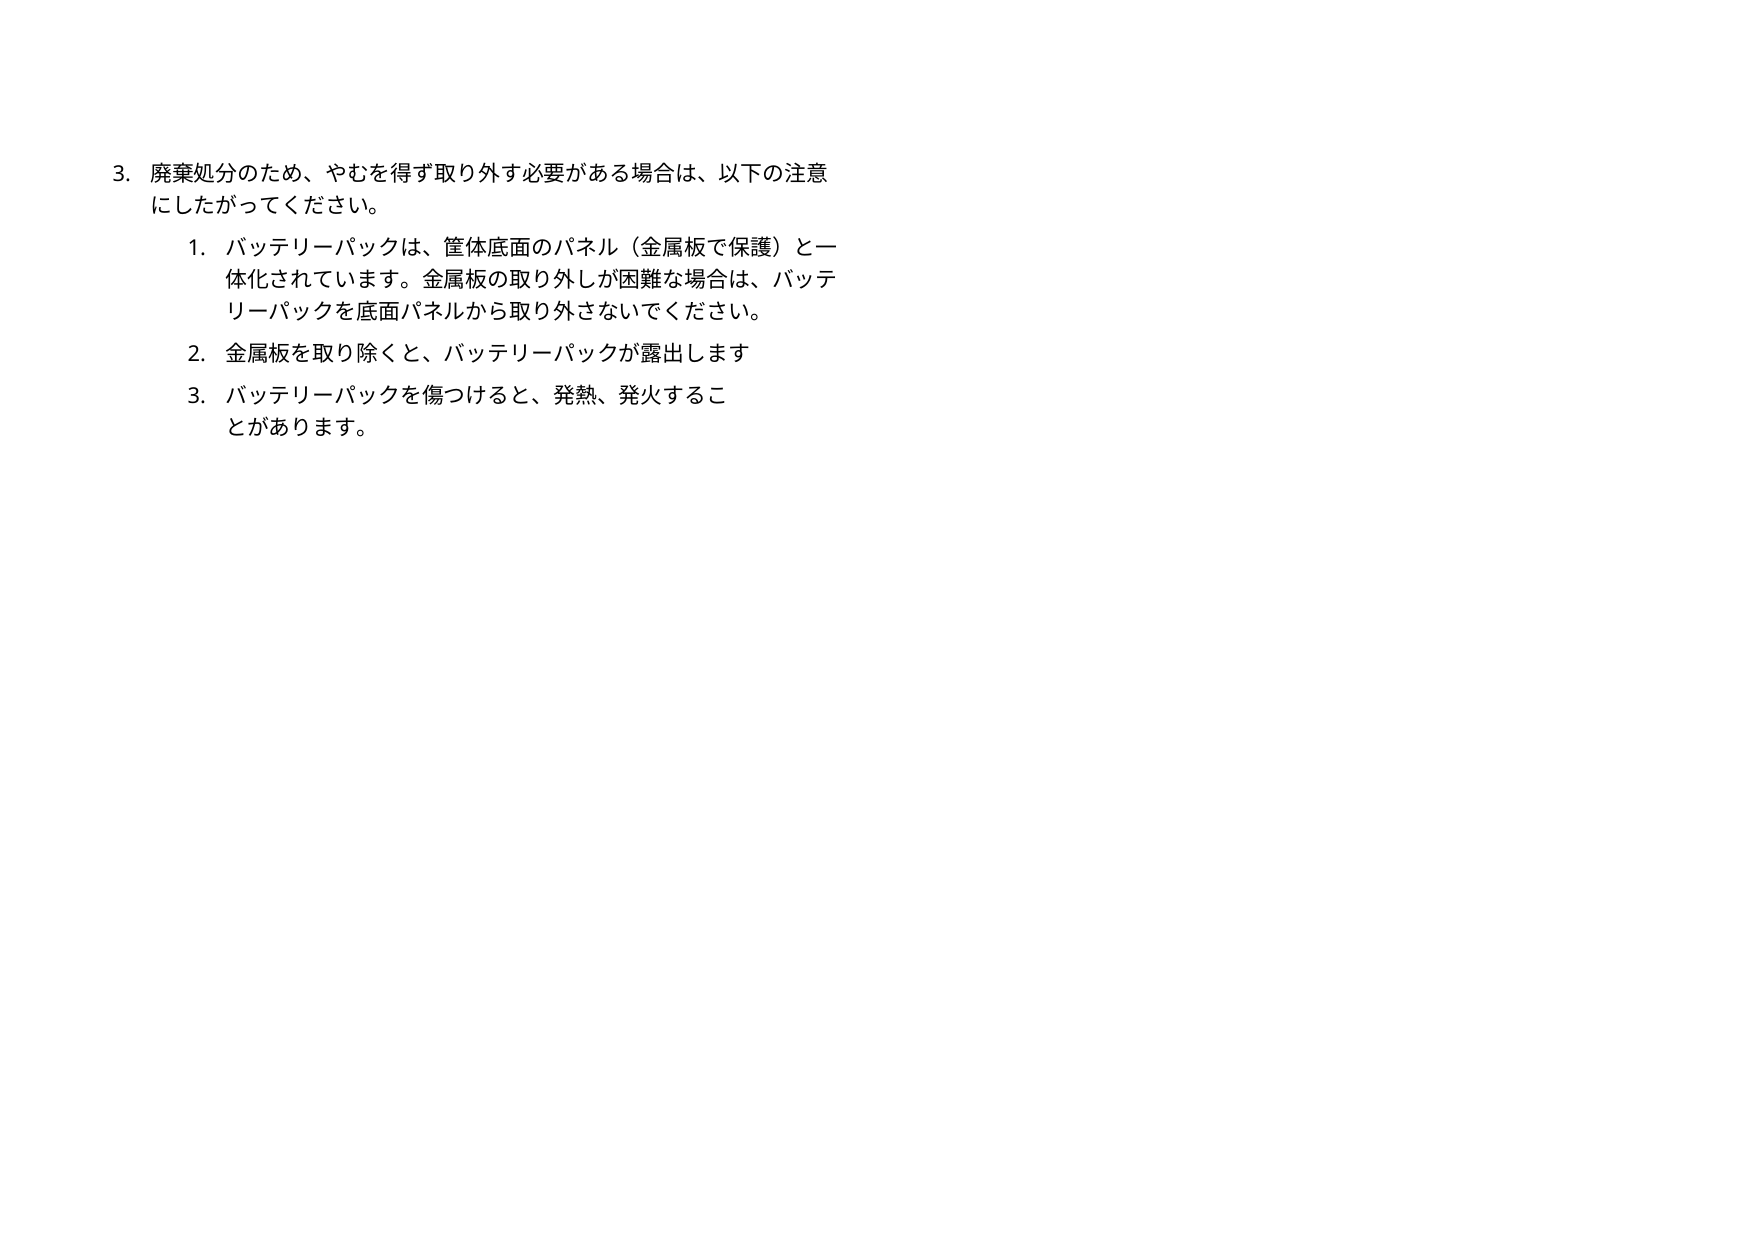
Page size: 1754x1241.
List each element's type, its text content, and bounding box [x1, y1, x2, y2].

list 金属板を取り除くと、バッテリーパックが露出します [187, 336, 839, 368]
list 廃棄処分のため、やむを得ず取り外す必要がある場合は、以下の注意にしたがってください。 [112, 156, 839, 220]
list バッテリーパックを傷つけると、発熱、発火することがあります。 [187, 378, 739, 441]
list バッテリーパックは、筐体底面のパネル（金属板で保護）と一体化されています。金属板の取り外しが困難な場合は、バッテリーパックを底面パネルから取り外さないでください。 [187, 230, 839, 325]
